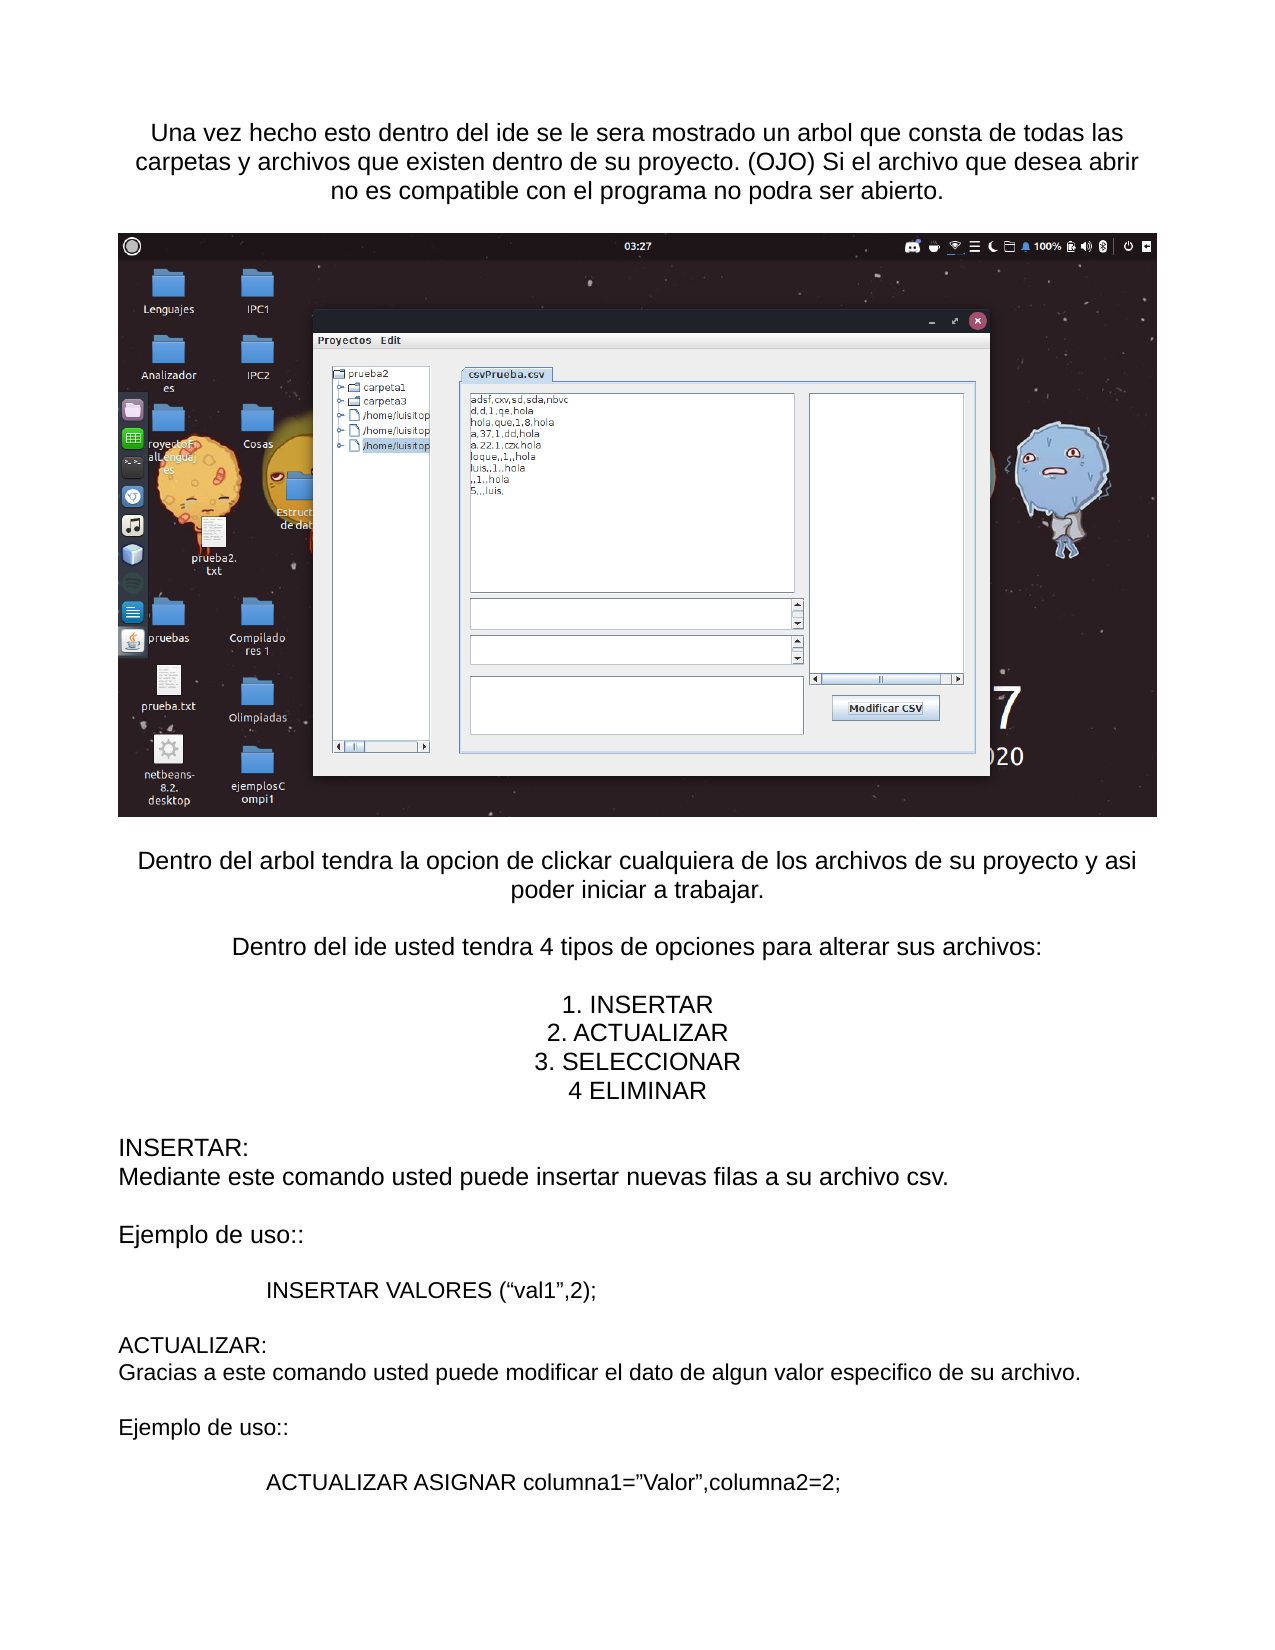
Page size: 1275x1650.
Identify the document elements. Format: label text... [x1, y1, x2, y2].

text Una vez hecho esto dentro del ide se le sera mostrado un arbol que consta de todas las carpetas y archivos que existen dentro de su proyecto. (OJO) Si el archivo que desea abrir no es compatible con el programa no podra ser abierto. [118, 118, 1157, 204]
text ACTUALIZAR ASIGNAR columna1=”Valor”,columna2=2; [118, 1469, 1157, 1495]
text 2. ACTUALIZAR [118, 1018, 1157, 1047]
text INSERTAR VALORES (“val1”,2); [118, 1277, 1157, 1303]
text Dentro del ide usted tendra 4 tipos de opciones para alterar sus archivos: [118, 932, 1157, 961]
text Dentro del arbol tendra la opcion de clickar cualquiera de los archivos de su proyecto y asi poder iniciar a trabajar. [118, 846, 1157, 903]
text Ejemplo de uso:: [118, 1219, 1157, 1248]
text Gracias a este comando usted puede modificar el dato de algun valor especifico de su archivo. [118, 1358, 1157, 1385]
text INSERTAR: [118, 1133, 1157, 1162]
text 4 ELIMINAR [118, 1076, 1157, 1104]
text Ejemplo de uso:: [118, 1414, 1157, 1440]
picture [118, 233, 1157, 817]
text 3. SELECCIONAR [118, 1047, 1157, 1076]
text Mediante este comando usted puede insertar nuevas filas a su archivo csv. [118, 1162, 1157, 1191]
text 1. INSERTAR [118, 989, 1157, 1018]
text ACTUALIZAR: [118, 1332, 1157, 1358]
